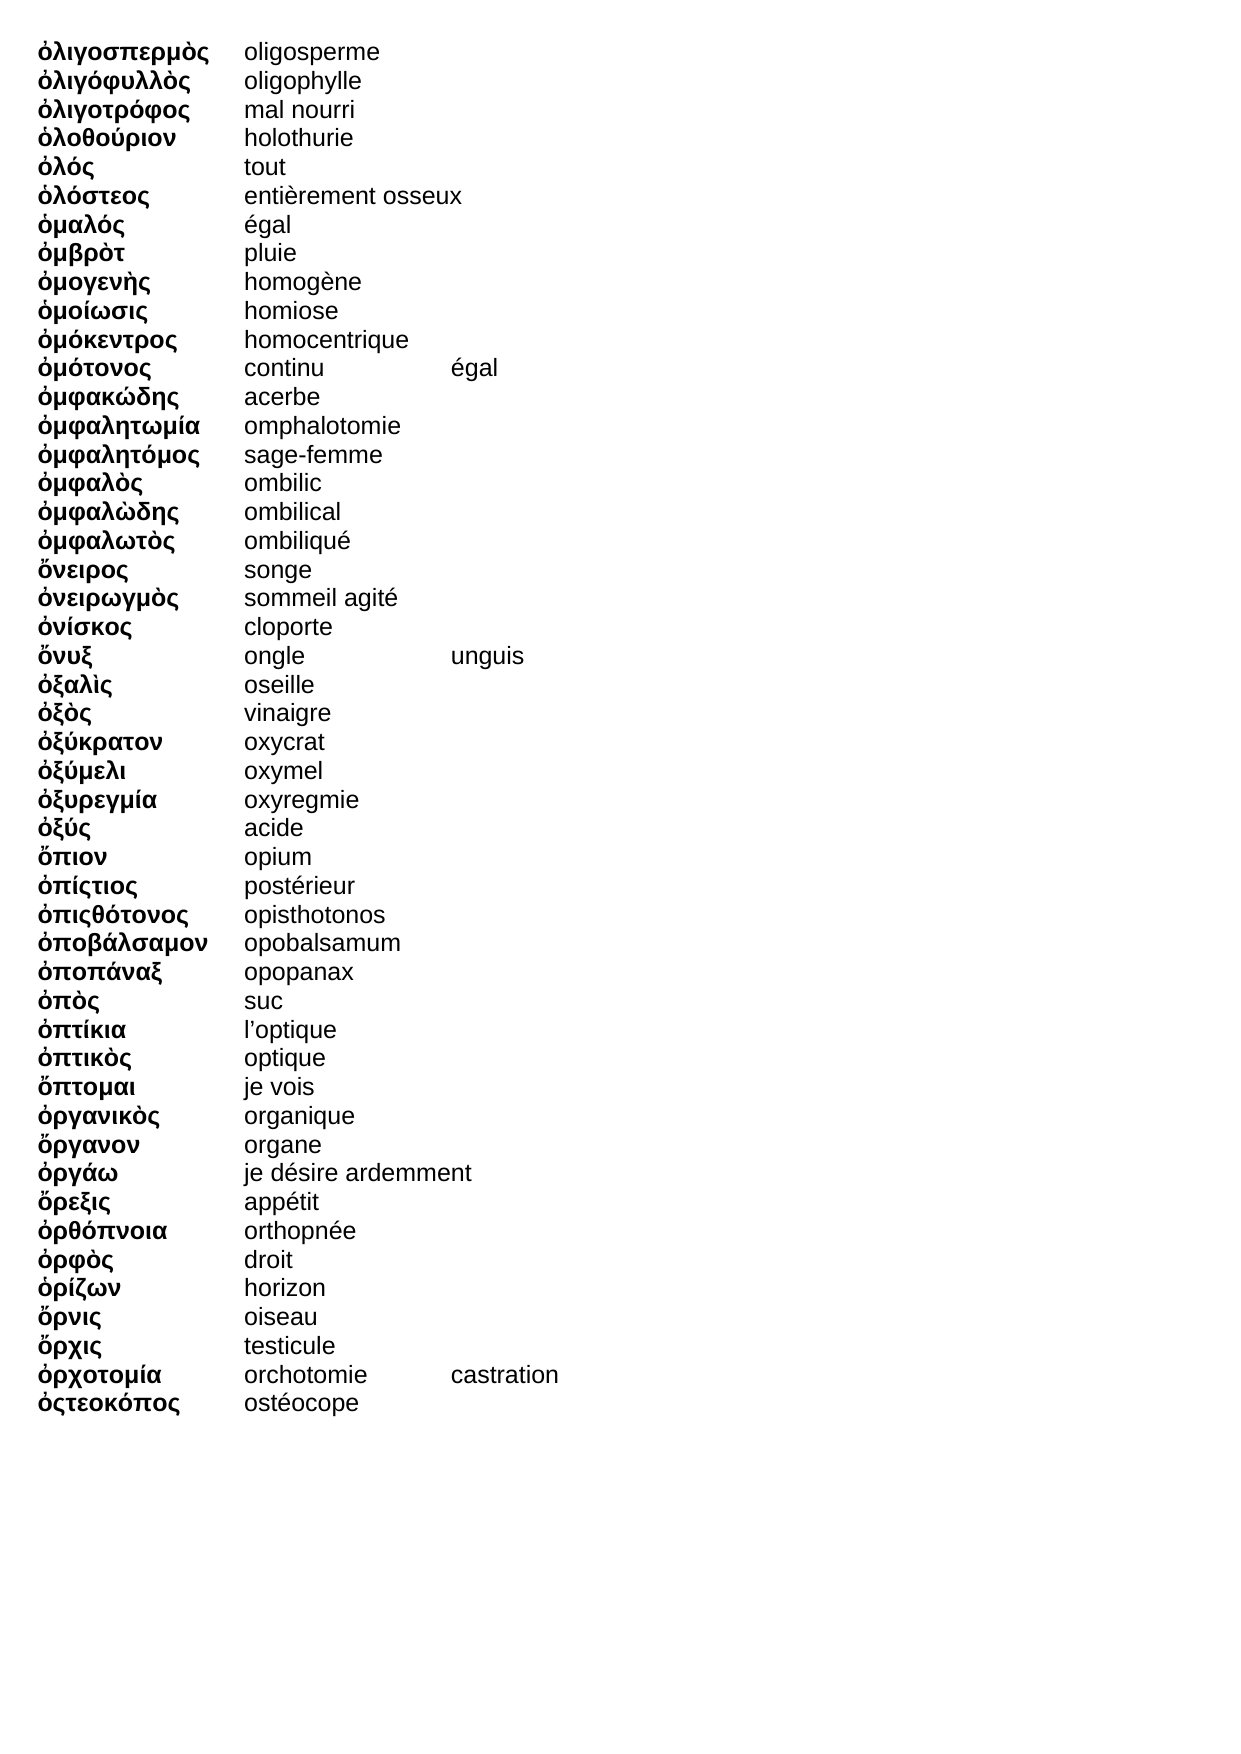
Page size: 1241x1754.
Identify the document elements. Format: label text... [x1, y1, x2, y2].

text ὀργανικὸς organique [37, 1101, 1203, 1130]
text ὀμφαλὼδης ombilical [37, 497, 1203, 526]
text ὀλός tout [37, 152, 1203, 181]
text ὀνειρωγμὸς sommeil agité [37, 583, 1203, 612]
text ὀνίσκος cloporte [37, 612, 1203, 641]
text ὄρχις testicule [37, 1331, 1203, 1360]
text ὀξυρεγμία oxyregmie [37, 785, 1203, 813]
text ὀπτίκια l’optique [37, 1015, 1203, 1043]
text ὀποπάναξ opopanax [37, 957, 1203, 986]
text ὄπτομαι je vois [37, 1072, 1203, 1101]
text ὀμόκεντρος homocentrique [37, 325, 1203, 353]
text ὀρθόπνοια orthopnée [37, 1216, 1203, 1245]
text ὀλιγοτρόφος mal nourri [37, 95, 1203, 123]
text ὀμβρὸτ pluie [37, 238, 1203, 267]
text ὀποβάλσαμον opobalsamum [37, 928, 1203, 957]
text ὀμφακώδης acerbe [37, 382, 1203, 411]
text ὀπὸς suc [37, 986, 1203, 1015]
text ὁλοθούριον holothurie [37, 123, 1203, 152]
text ὄργανον organe [37, 1130, 1203, 1158]
text ὁμαλός égal [37, 210, 1203, 238]
text ὀςτεοκόπος ostéocope [37, 1388, 1203, 1417]
text ὄνυξ ongle unguis [37, 641, 1203, 670]
text ὀπτικὸς optique [37, 1043, 1203, 1072]
text ὀμφαλὸς ombilic [37, 468, 1203, 497]
text ὀξύκρατον oxycrat [37, 727, 1203, 756]
text ὀλιγόφυλλὸς oligophylle [37, 66, 1203, 95]
text ὀξύς acide [37, 813, 1203, 842]
text ὀπίςτιος postérieur [37, 871, 1203, 900]
text ὁρίζων horizon [37, 1273, 1203, 1302]
text ὄπιον opium [37, 842, 1203, 871]
text ὀργάω je désire ardemment [37, 1158, 1203, 1187]
text ὀξαλὶς oseille [37, 670, 1203, 698]
text ὀπιςθότονος opisthotonos [37, 900, 1203, 928]
text ὄρνις oiseau [37, 1302, 1203, 1331]
text ὀρφὸς droit [37, 1245, 1203, 1273]
text ὁμοίωσις homiose [37, 296, 1203, 325]
text ὀμογενὴς homogène [37, 267, 1203, 296]
text ὀμφαλητωμία omphalotomie [37, 411, 1203, 440]
text ὀμφαλωτὸς ombiliqué [37, 526, 1203, 555]
text ὁλόστεος entièrement osseux [37, 181, 1203, 210]
text ὄρεξις appétit [37, 1187, 1203, 1216]
text ὀμότονος continu égal [37, 353, 1203, 382]
text ὀρχοτομία orchotomie castration [37, 1360, 1203, 1388]
text ὄνειρος songe [37, 555, 1203, 583]
text ὀλιγοσπερμὸς oligosperme [37, 37, 1203, 66]
text ὀξύμελι oxymel [37, 756, 1203, 785]
text ὀξὸς vinaigre [37, 698, 1203, 727]
text ὀμφαλητόμος sage-femme [37, 440, 1203, 468]
